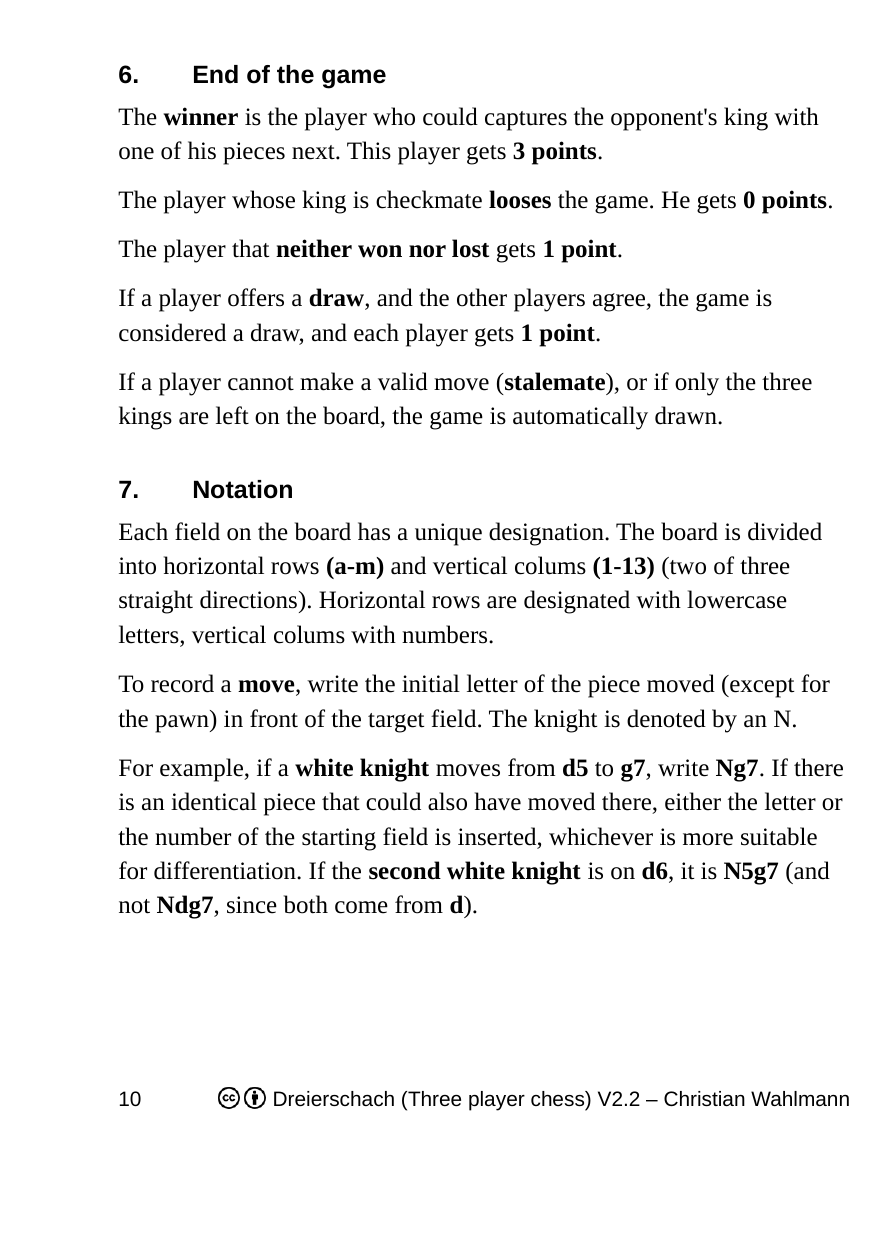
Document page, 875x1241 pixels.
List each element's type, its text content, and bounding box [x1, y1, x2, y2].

text If a player cannot make a valid move (stalemate), or if only the three kings are left on the board, the game is automatically drawn. [118, 367, 850, 430]
text To record a move, write the initial letter of the piece moved (except for the pawn) in front of the target field. The knight is denoted by an N. [118, 669, 850, 732]
text The player that neither won nor lost gets 1 point. [118, 234, 850, 263]
text The winner is the player who could captures the opponent's king with one of his pieces next. This player gets 3 points. [118, 102, 850, 165]
picture [216, 1085, 267, 1110]
text The player whose king is checkmate looses the game. He gets 0 points. [118, 185, 850, 214]
subtitle End of the game [118, 60, 850, 89]
subtitle Notation [118, 475, 850, 504]
text For example, if a white knight moves from d5 to g7, write Ng7. If there is an identical piece that could also have moved there, either the letter or the number of the starting field is inserted, whichever is more suitable for differentiation. If the second white knight is on d6, it is N5g7 (and not Ndg7, since both come from d). [118, 753, 850, 919]
text Each field on the board has a unique designation. The board is divided into horizontal rows (a-m) and vertical colums (1-13) (two of three straight directions). Horizontal rows are designated with lowercase letters, vertical colums with numbers. [118, 517, 850, 649]
text If a player offers a draw, and the other players agree, the game is considered a draw, and each player gets 1 point. [118, 283, 850, 347]
